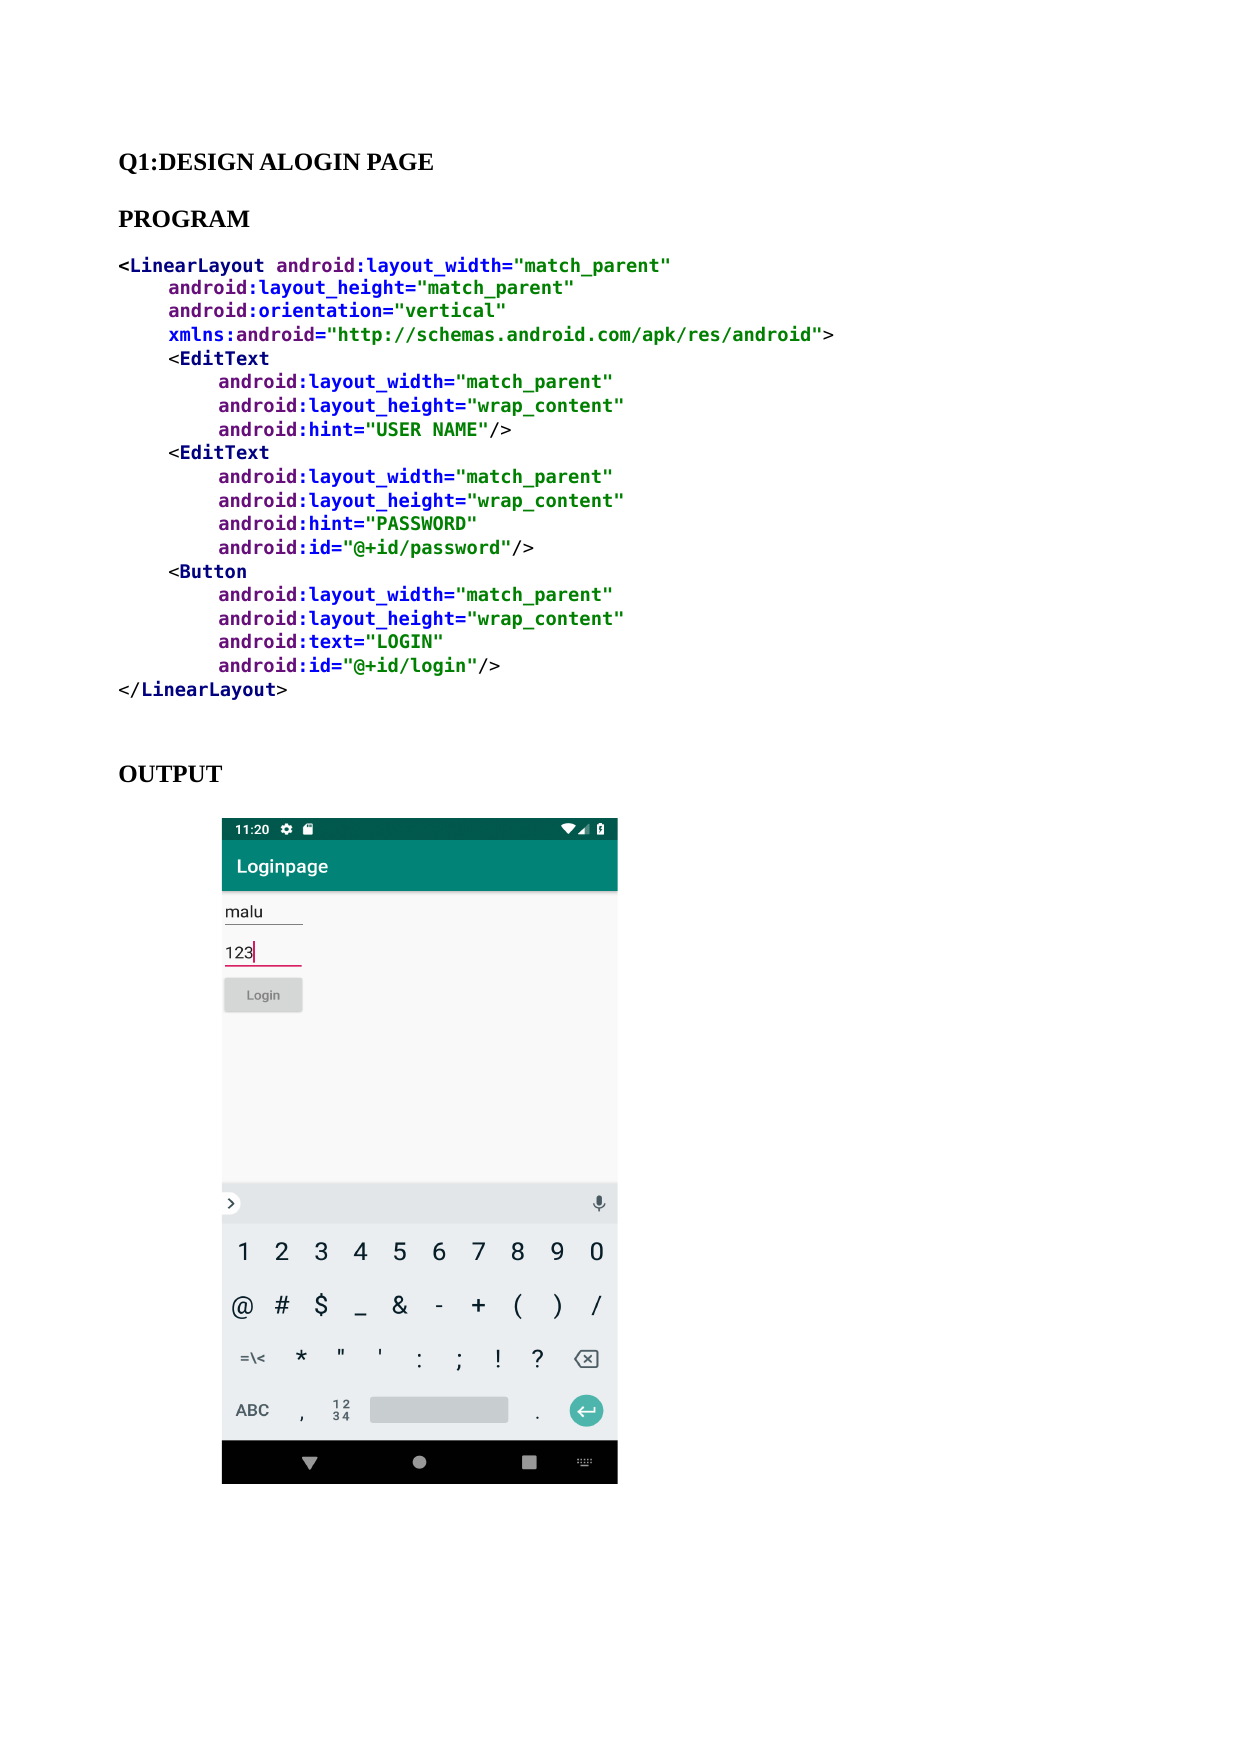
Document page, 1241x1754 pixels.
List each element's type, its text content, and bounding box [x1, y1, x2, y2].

text android:layout_width="match_parent" [118, 466, 1122, 490]
text OUTPUT [118, 759, 1122, 788]
text android:layout_height="wrap_content" [118, 608, 1122, 632]
text <EditText [118, 348, 1122, 371]
text android:layout_height="match_parent" [118, 277, 1122, 301]
text android:orientation="vertical" [118, 301, 1122, 324]
text xmlns:android="http://schemas.android.com/apk/res/android"> [118, 324, 1122, 348]
text <LinearLayout android:layout_width="match_parent" [118, 255, 1122, 277]
text </LinearLayout> [118, 679, 1122, 701]
text PROGRAM [118, 204, 1122, 233]
text android:hint="USER NAME"/> [118, 419, 1122, 442]
text android:hint="PASSWORD" [118, 513, 1122, 537]
text android:id="@+id/login"/> [118, 655, 1122, 679]
text android:layout_height="wrap_content" [118, 490, 1122, 513]
text android:layout_width="match_parent" [118, 371, 1122, 395]
text <EditText [118, 442, 1122, 466]
text android:text="LOGIN" [118, 632, 1122, 655]
text android:layout_height="wrap_content" [118, 395, 1122, 419]
text Q1:DESIGN ALOGIN PAGE [118, 147, 1122, 176]
text android:id="@+id/password"/> [118, 537, 1122, 561]
text <Button [118, 561, 1122, 584]
picture [221, 818, 618, 1484]
text android:layout_width="match_parent" [118, 584, 1122, 608]
